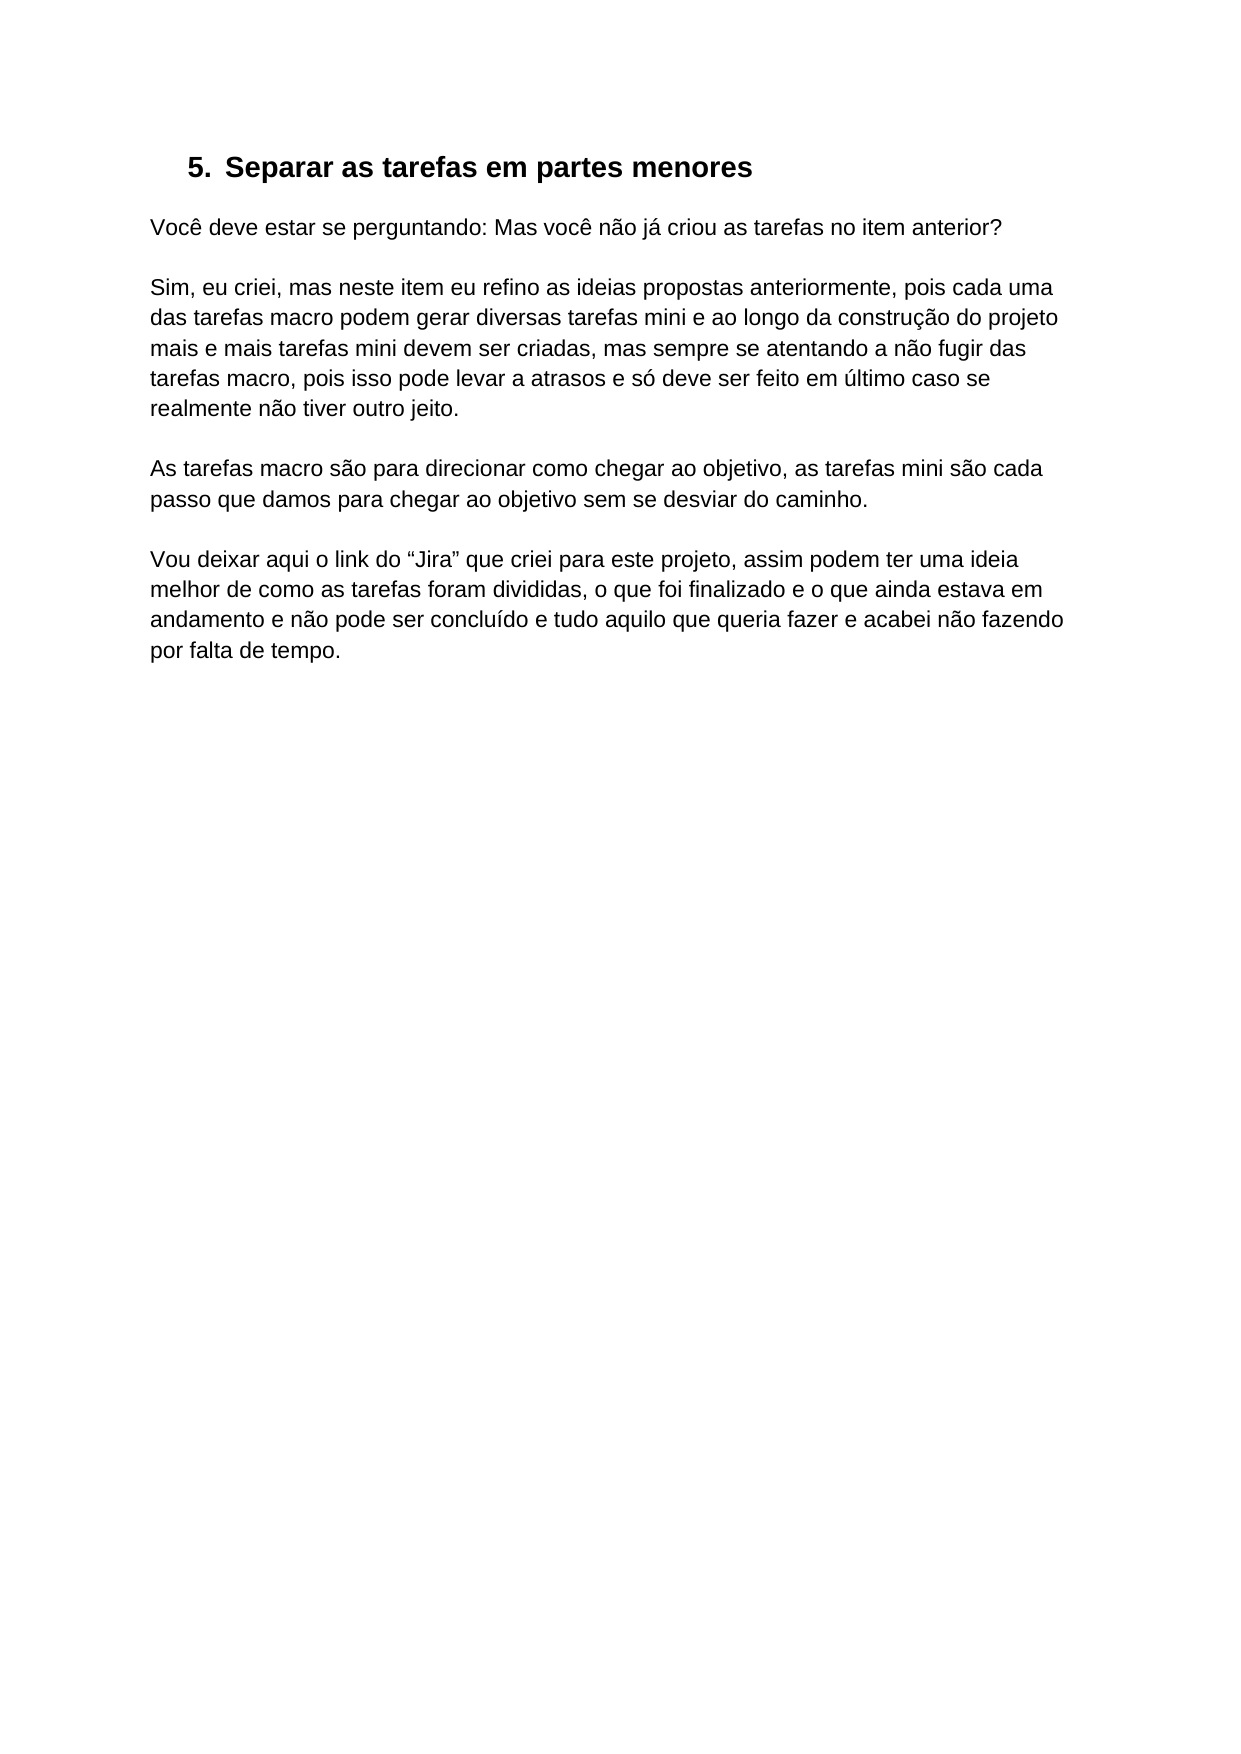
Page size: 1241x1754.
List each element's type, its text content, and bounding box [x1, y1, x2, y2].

text Sim, eu criei, mas neste item eu refino as ideias propostas anteriormente, pois cada uma das tarefas macro podem gerar diversas tarefas mini e ao longo da construção do projeto mais e mais tarefas mini devem ser criadas, mas sempre se atentando a não fugir das tarefas macro, pois isso pode levar a atrasos e só deve ser feito em último caso se realmente não tiver outro jeito. [150, 274, 1090, 421]
text Você deve estar se perguntando: Mas você não já criou as tarefas no item anterior? [150, 214, 1090, 240]
text Vou deixar aqui o link do “Jira” que criei para este projeto, assim podem ter uma ideia melhor de como as tarefas foram divididas, o que foi finalizado e o que ainda estava em andamento e não pode ser concluído e tudo aquilo que queria fazer e acabei não fazendo por falta de tempo. [150, 546, 1090, 663]
subtitle Separar as tarefas em partes menores [187, 150, 1090, 183]
text As tarefas macro são para direcionar como chegar ao objetivo, as tarefas mini são cada passo que damos para chegar ao objetivo sem se desviar do caminho. [150, 455, 1090, 512]
